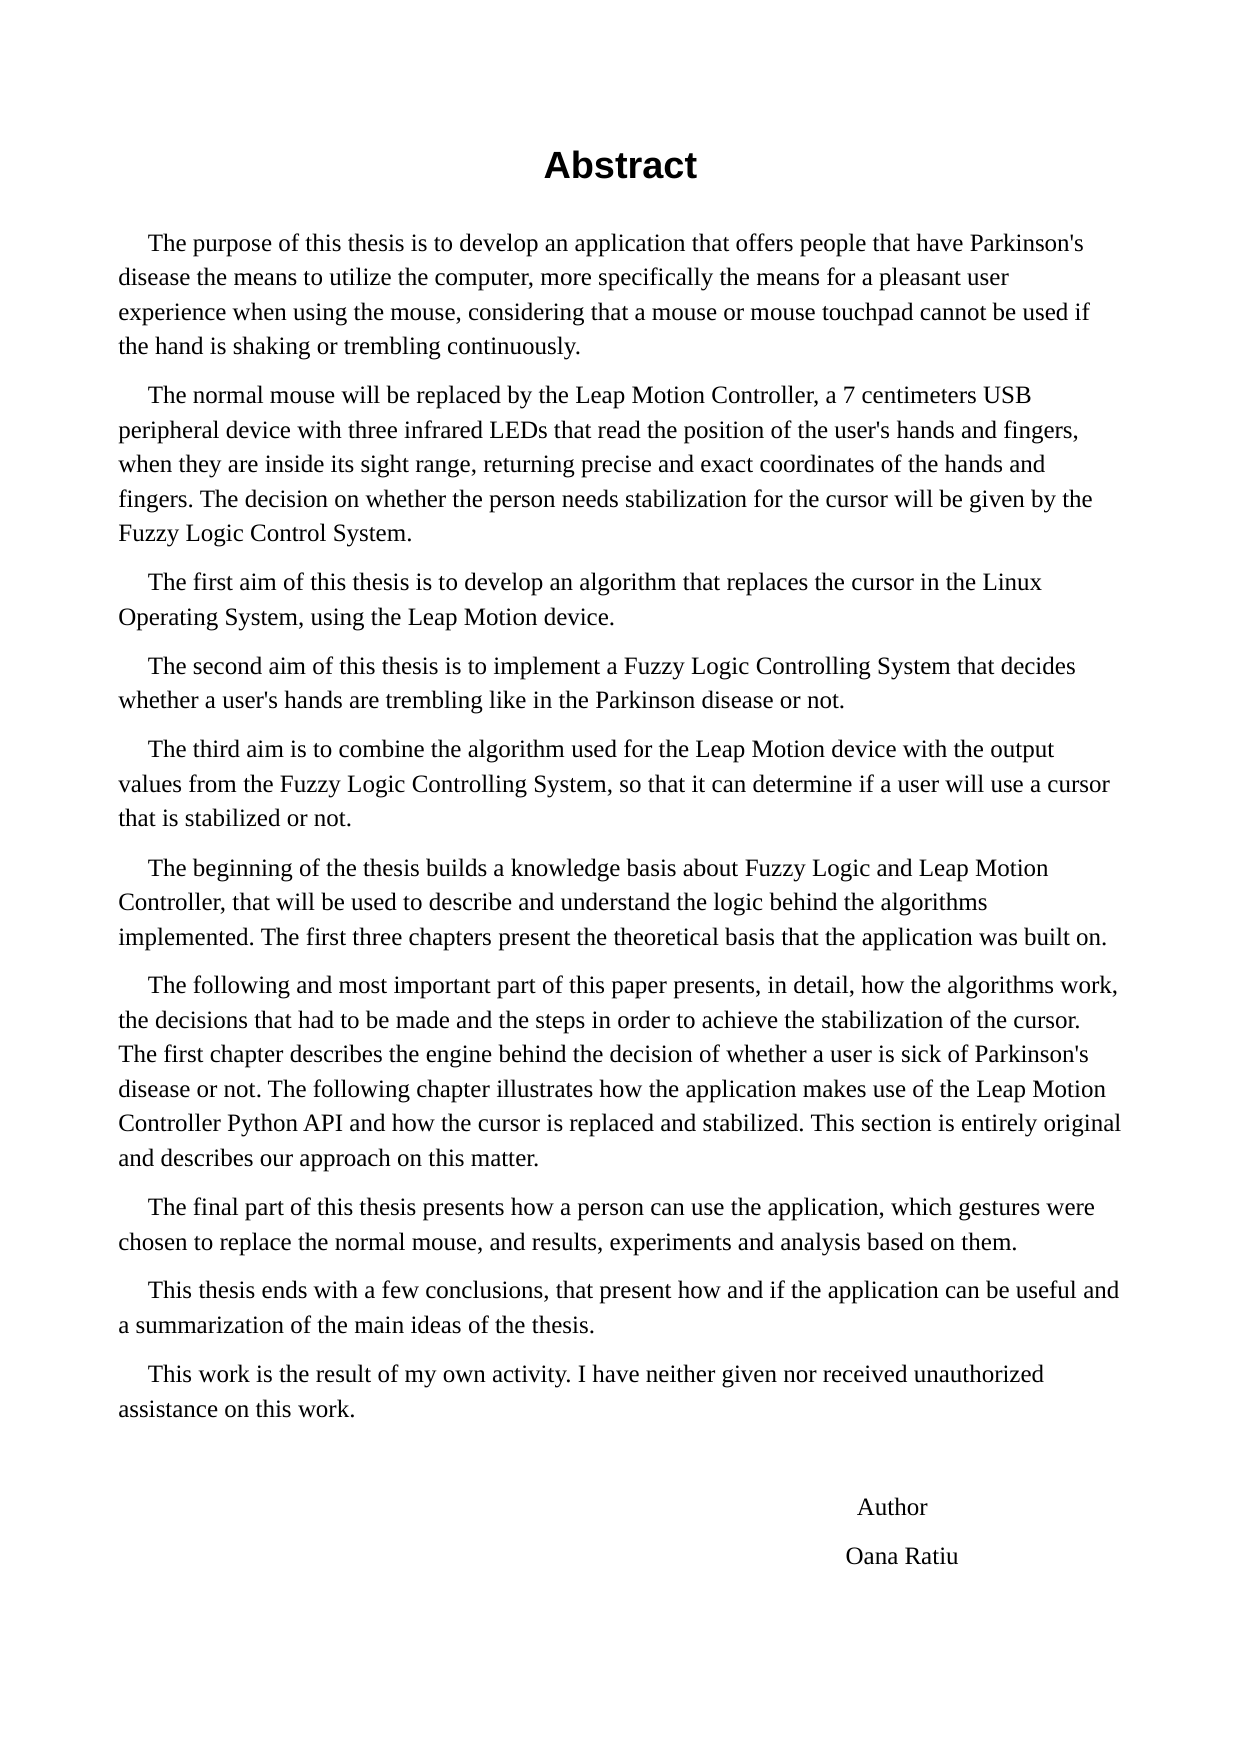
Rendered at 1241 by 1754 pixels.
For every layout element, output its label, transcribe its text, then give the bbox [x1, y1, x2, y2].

text The normal mouse will be replaced by the Leap Motion Controller, a 7 centimeters USB peripheral device with three infrared LEDs that read the position of the user's hands and fingers, when they are inside its sight range, returning precise and exact coordinates of the hands and fingers. The decision on whether the person needs stabilization for the cursor will be given by the Fuzzy Logic Control System. [118, 381, 1122, 547]
text This thesis ends with a few conclusions, that present how and if the application can be useful and a summarization of the main ideas of the thesis. [118, 1276, 1122, 1339]
text The beginning of the thesis builds a knowledge basis about Fuzzy Logic and Leap Motion Controller, that will be used to describe and understand the logic behind the algorithms implemented. The first three chapters present the theoretical basis that the application was built on. [118, 853, 1122, 950]
text The purpose of this thesis is to develop an application that offers people that have Parkinson's disease the means to utilize the computer, more specifically the means for a pleasant user experience when using the mouse, considering that a mouse or mouse touchpad cannot be used if the hand is shaking or trembling continuously. [118, 228, 1122, 360]
text The third aim is to combine the algorithm used for the Leap Motion device with the output values from the Fuzzy Logic Controlling System, so that it can determine if a user will use a cursor that is stabilized or not. [118, 734, 1122, 832]
text Author [118, 1492, 1122, 1521]
text The second aim of this thesis is to implement a Fuzzy Logic Controlling System that decides whether a user's hands are trembling like in the Parkinson disease or not. [118, 651, 1122, 714]
text The first aim of this thesis is to develop an algorithm that replaces the cursor in the Linux Operating System, using the Leap Motion device. [118, 567, 1122, 631]
text This work is the result of my own activity. I have neither given nor received unauthorized assistance on this work. [118, 1359, 1122, 1422]
subtitle Abstract [118, 143, 1122, 187]
text The final part of this thesis presents how a person can use the application, which gestures were chosen to replace the normal mouse, and results, experiments and analysis based on them. [118, 1192, 1122, 1255]
text Oana Ratiu [118, 1541, 1122, 1569]
text The following and most important part of this paper presents, in detail, how the algorithms work, the decisions that had to be made and the steps in order to achieve the stabilization of the cursor. The first chapter describes the engine behind the decision of whether a user is sick of Parkinson's disease or not. The following chapter illustrates how the application makes use of the Leap Motion Controller Python API and how the cursor is replaced and stabilized. This section is entirely original and describes our approach on this matter. [118, 971, 1122, 1172]
